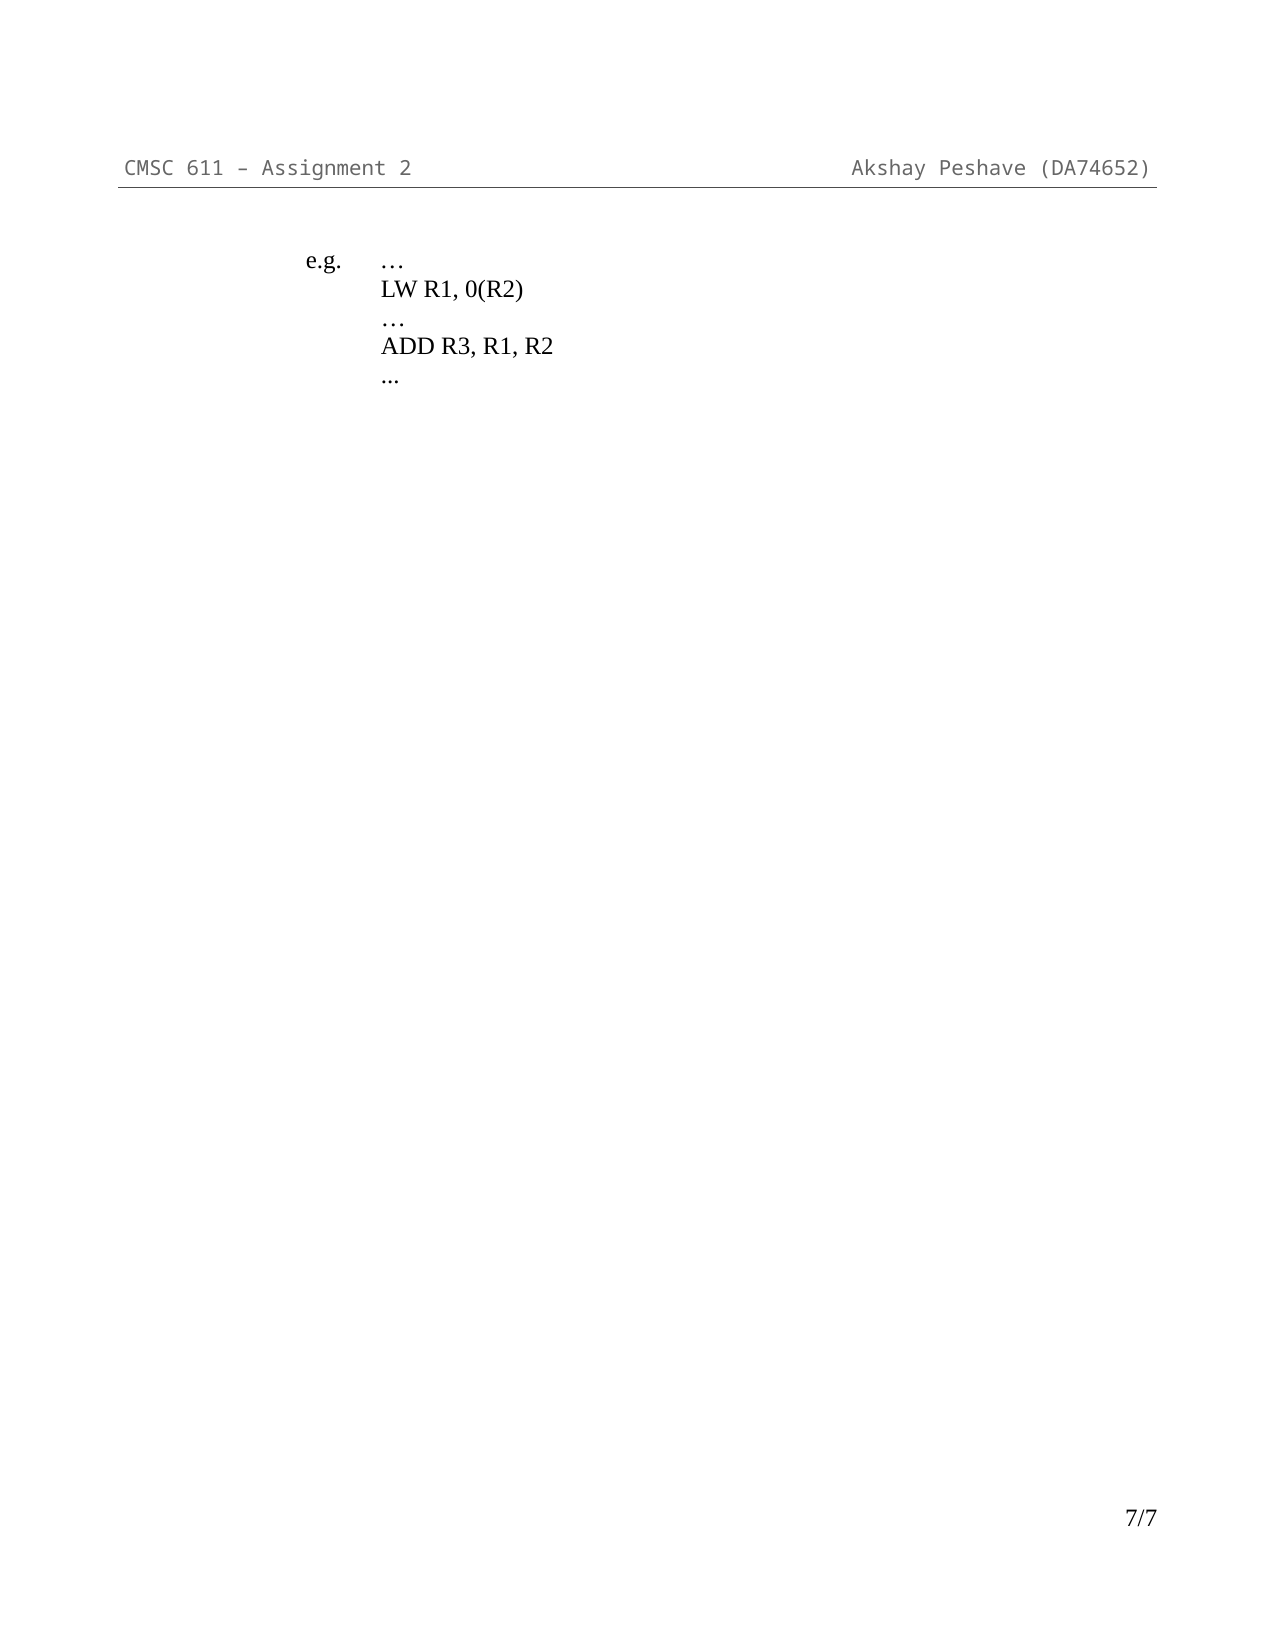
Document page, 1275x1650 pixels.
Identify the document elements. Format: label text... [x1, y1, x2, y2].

list ... [343, 360, 1157, 389]
list LW R1, 0(R2) [343, 274, 1157, 303]
list … [343, 303, 1157, 331]
list ADD R3, R1, R2 [343, 331, 1157, 360]
list e.g. … [268, 245, 1157, 274]
